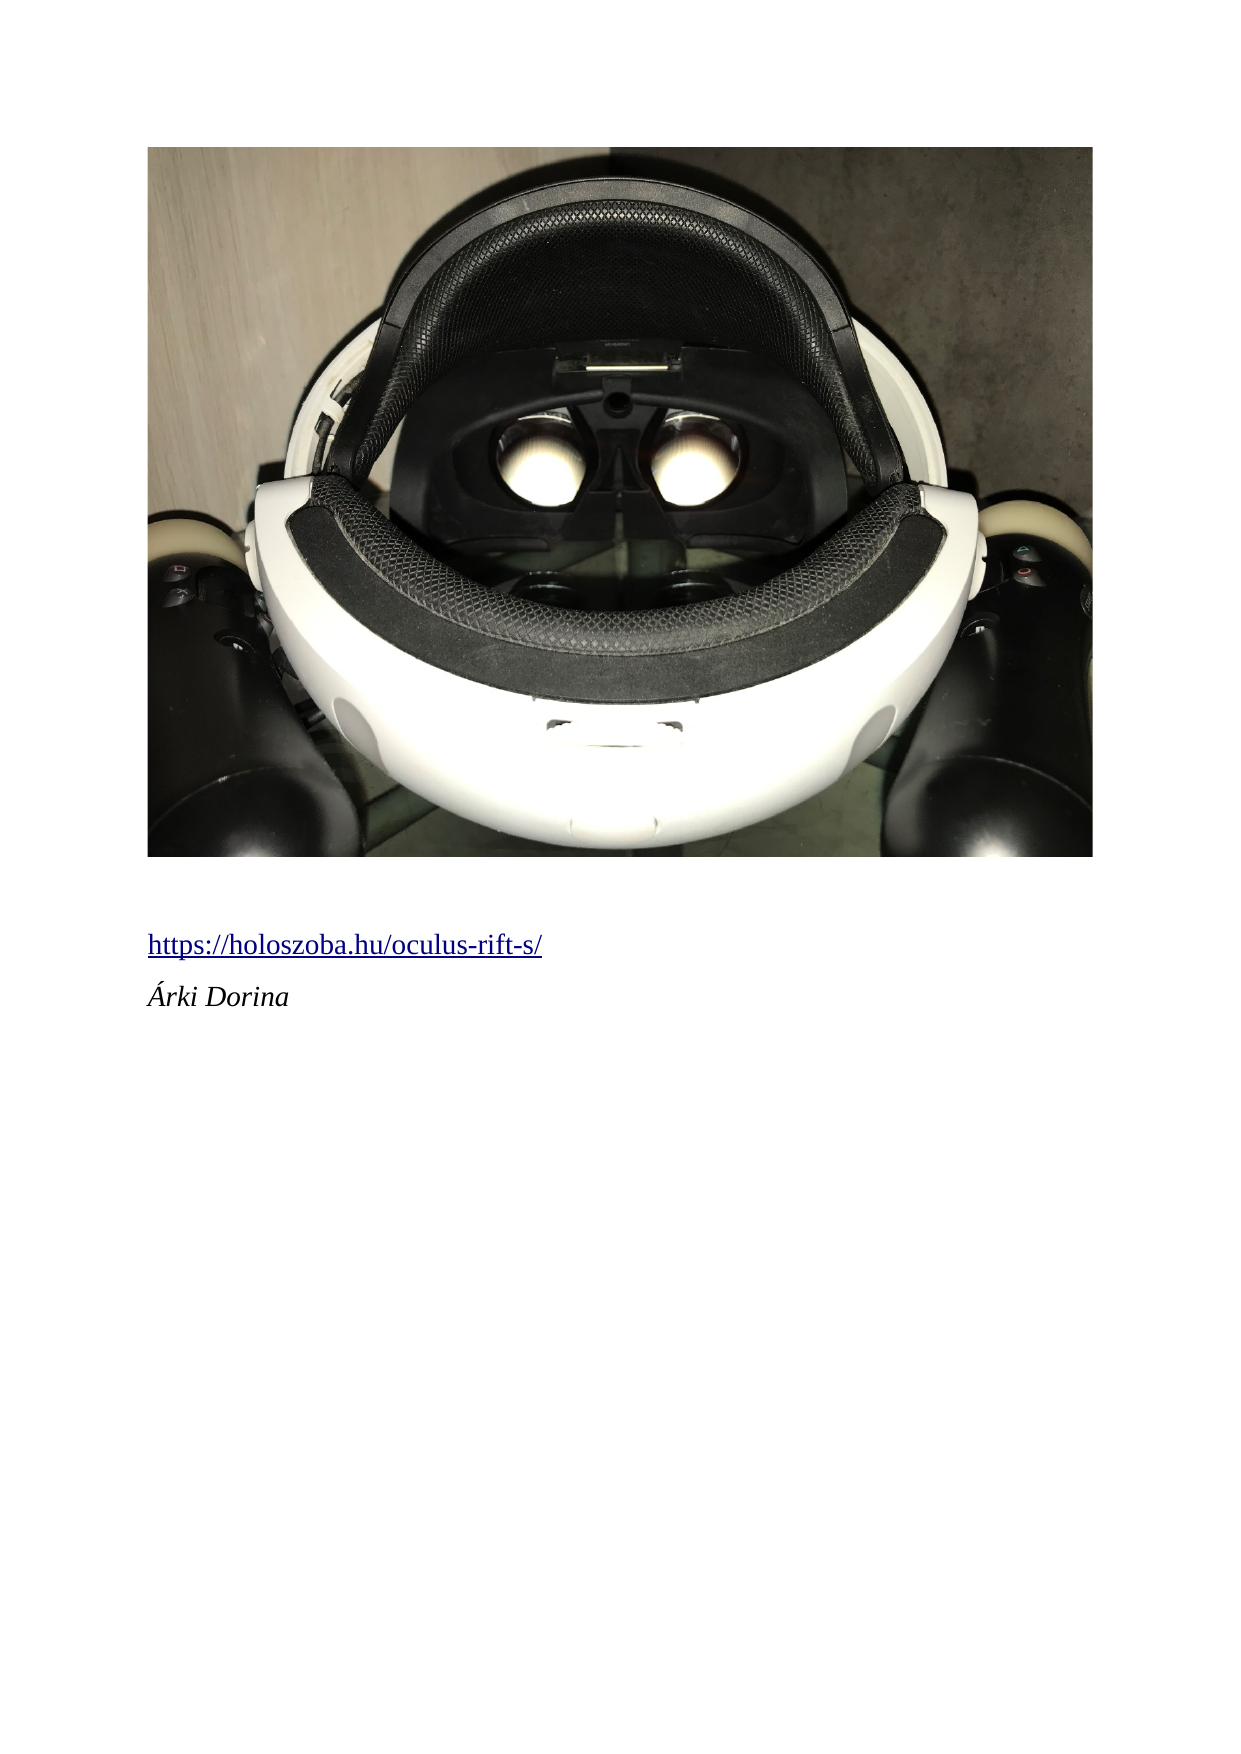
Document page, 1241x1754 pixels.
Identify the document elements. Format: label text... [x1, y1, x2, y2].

text https://holoszoba.hu/oculus-rift-s/ [148, 927, 1093, 960]
text Árki Dorina [148, 979, 1093, 1013]
